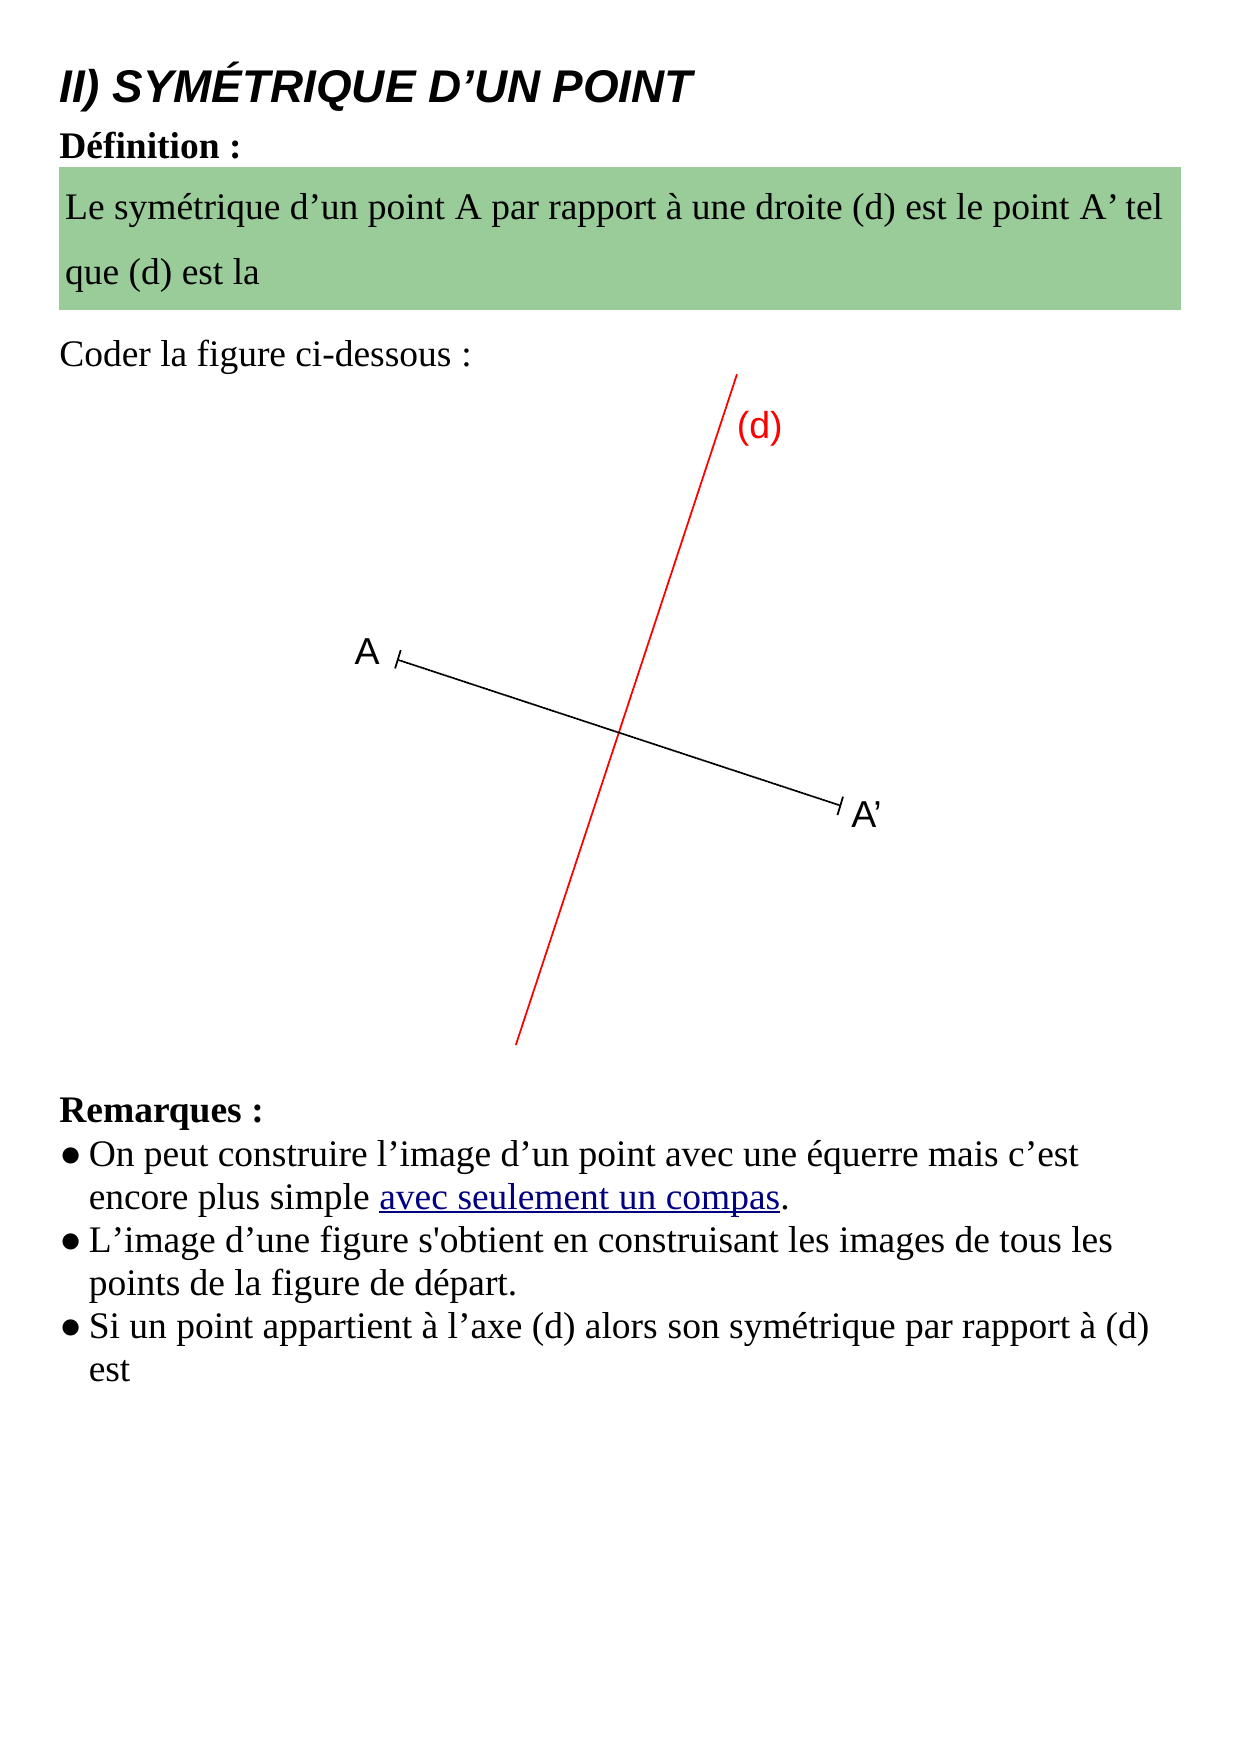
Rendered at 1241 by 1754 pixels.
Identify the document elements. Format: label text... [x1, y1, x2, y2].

text Remarques : [59, 1088, 1181, 1131]
text Coder la figure ci-dessous : [59, 331, 1181, 374]
list Si un point appartient à l’axe (d) alors son symétrique par rapport à (d) est [59, 1303, 1181, 1390]
text Définition : [59, 123, 1181, 167]
list Symétrique d’un point [59, 59, 1181, 112]
text Le symétrique d’un point A par rapport à une droite (d) est le point A’ tel que (d) est la [59, 167, 1181, 310]
list L’image d’une figure s'obtient en construisant les images de tous les points de la figure de départ. [59, 1217, 1181, 1303]
list On peut construire l’image d’un point avec une équerre mais c’est encore plus simple avec seulement un compas. [59, 1131, 1181, 1217]
